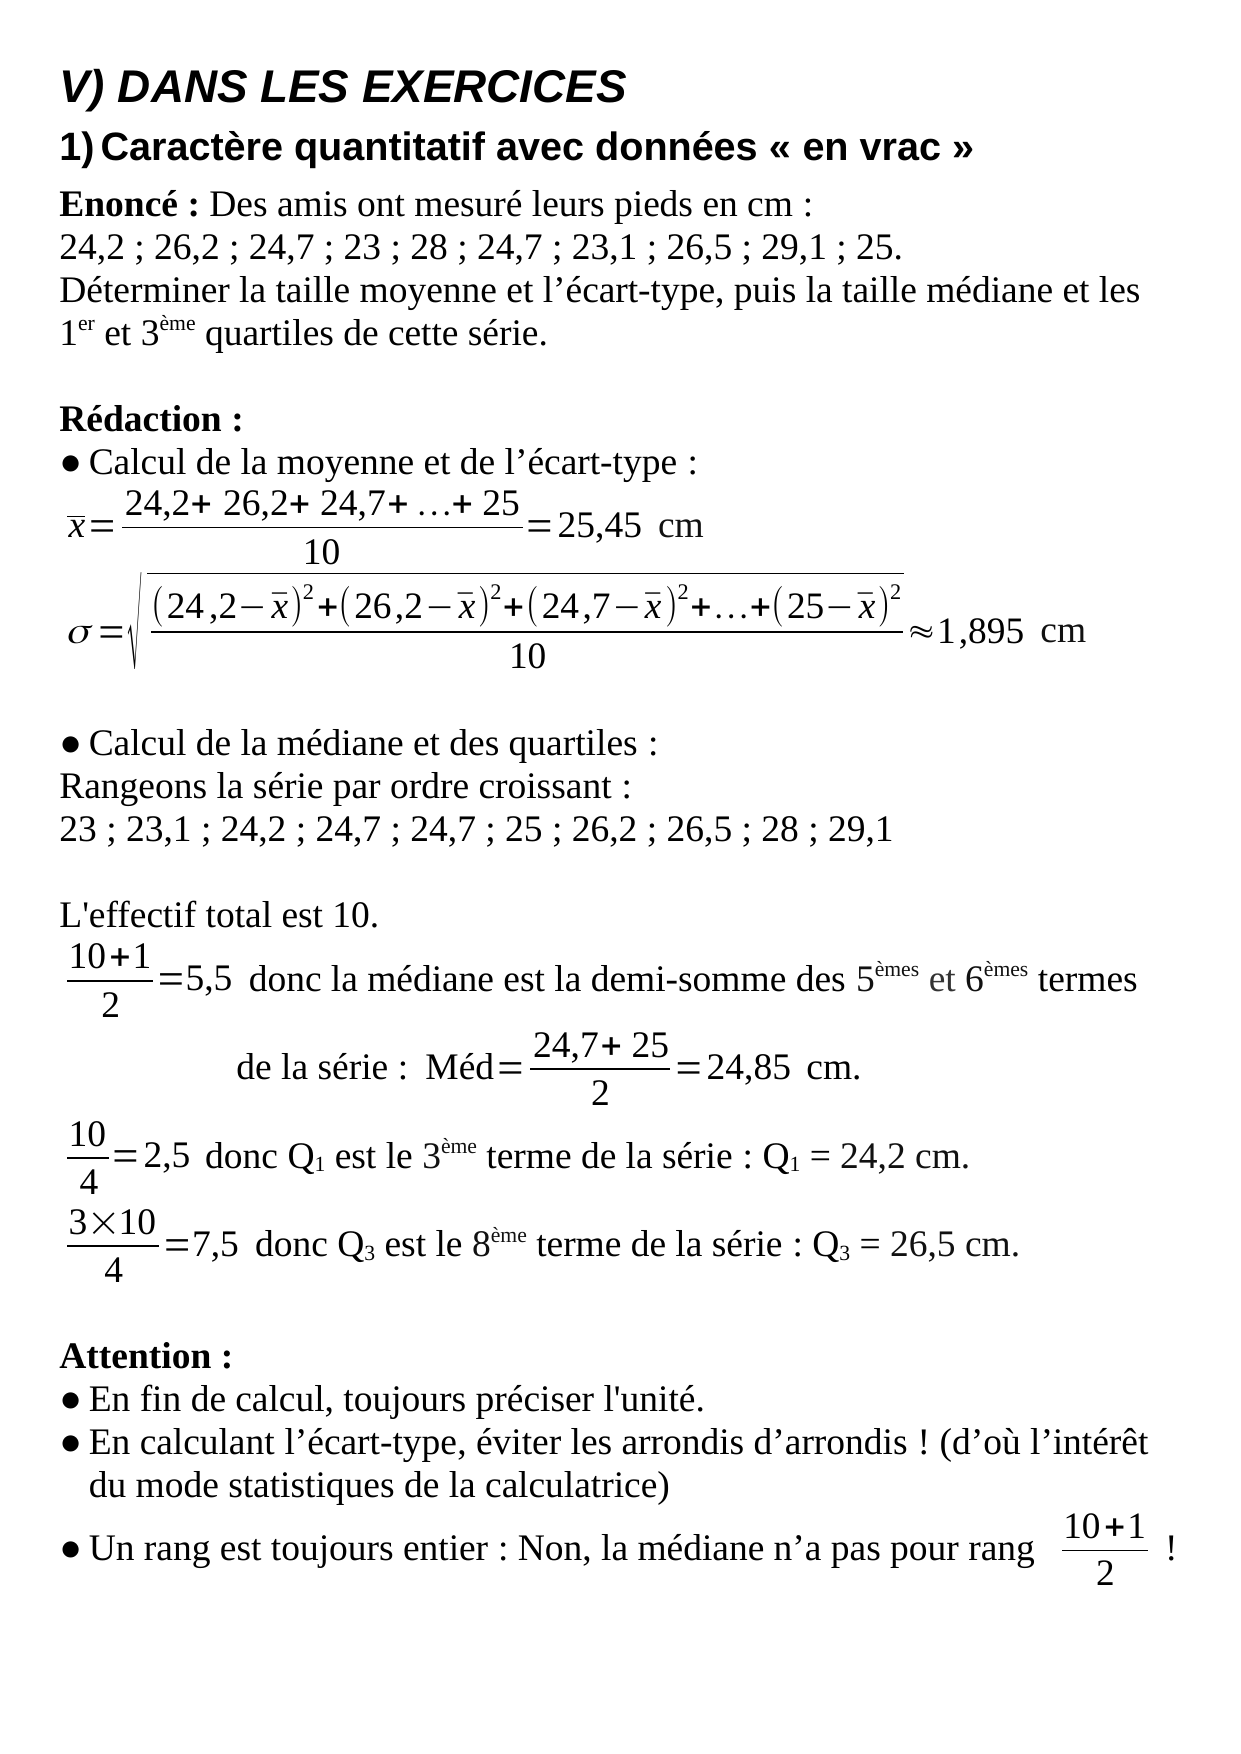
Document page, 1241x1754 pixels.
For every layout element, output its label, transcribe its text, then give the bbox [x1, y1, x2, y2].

text Attention : [59, 1333, 1181, 1376]
list Un rang est toujours entier : Non, la médiane n’a pas pour rang ! [59, 1506, 1181, 1594]
text Rédaction : [59, 397, 1181, 440]
text Rangeons la série par ordre croissant : [59, 763, 1181, 807]
list Caractère quantitatif avec données « en vrac » [59, 123, 1181, 169]
text Déterminer la taille moyenne et l’écart-type, puis la taille médiane et les 1er et 3ème quartiles de cette série. [59, 267, 1181, 353]
text cm [59, 483, 1181, 571]
list En calculant l’écart-type, éviter les arrondis d’arrondis ! (d’où l’intérêt du mode statistiques de la calculatrice) [59, 1419, 1181, 1506]
text 24,2 ; 26,2 ; 24,7 ; 23 ; 28 ; 24,7 ; 23,1 ; 26,5 ; 29,1 ; 25. [59, 224, 1181, 267]
text 23 ; 23,1 ; 24,2 ; 24,7 ; 24,7 ; 25 ; 26,2 ; 26,5 ; 28 ; 29,1 [59, 807, 1181, 850]
list Calcul de la médiane et des quartiles : [59, 720, 1181, 763]
text donc la médiane est la demi-somme des 5èmes et 6èmes termes de la série : cm. [59, 936, 1181, 1113]
list En fin de calcul, toujours préciser l'unité. [59, 1376, 1181, 1419]
list Calcul de la moyenne et de l’écart-type : [59, 440, 1181, 483]
text donc Q1 est le 3ème terme de la série : Q1 = 24,2 cm. [59, 1113, 1181, 1202]
text Enoncé : Des amis ont mesuré leurs pieds en cm : [59, 181, 1181, 224]
text donc Q3 est le 8ème terme de la série : Q3 = 26,5 cm. [59, 1202, 1181, 1290]
text cm [59, 571, 1181, 677]
list dans les exercices [59, 59, 1181, 112]
text L'effectif total est 10. [59, 893, 1181, 936]
